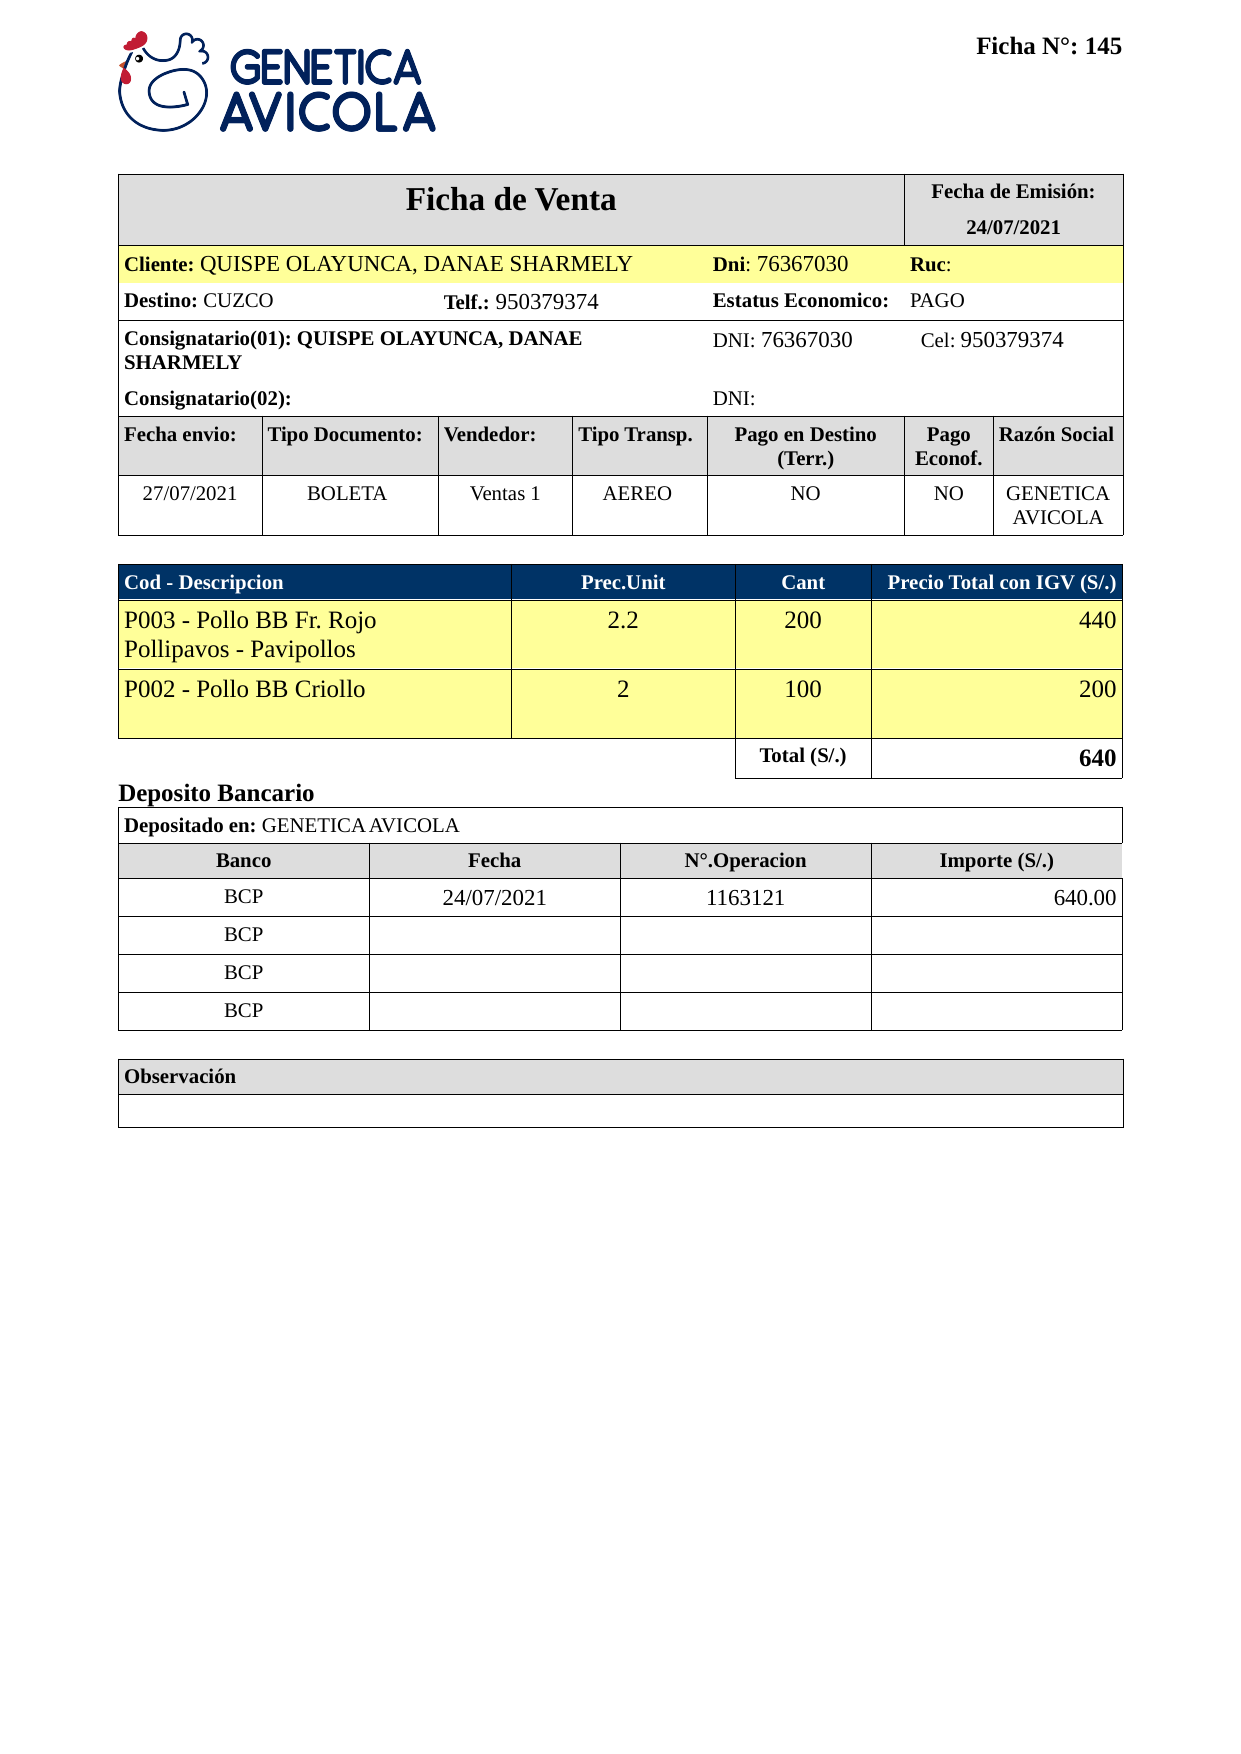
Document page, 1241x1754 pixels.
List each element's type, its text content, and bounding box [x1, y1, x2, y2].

table_cell 27/07/2021 [119, 476, 262, 535]
table_cell [511, 739, 735, 778]
table_cell [872, 917, 1122, 954]
table_cell Tipo Documento: [263, 417, 438, 475]
table_cell 640.00 [872, 879, 1122, 916]
table_cell [621, 993, 871, 1030]
table_cell Estatus Economico: [707, 283, 904, 320]
table_cell Vendedor: [439, 417, 572, 475]
table_cell Pago Econof. [905, 417, 993, 475]
table_cell BCP [119, 993, 369, 1030]
table_cell Fecha envio: [119, 417, 262, 475]
table_cell BOLETA [263, 476, 438, 535]
table_cell [118, 739, 511, 778]
table_header Ficha de Venta [119, 175, 904, 245]
table_cell [119, 1095, 1123, 1127]
table_cell NO [708, 476, 904, 535]
table_header Cant [736, 565, 871, 599]
table_cell Consignatario(02): [119, 380, 707, 416]
table_cell Consignatario(01): QUISPE OLAYUNCA, DANAE SHARMELY [119, 321, 707, 380]
table_cell Banco [119, 844, 369, 878]
table_cell P002 - Pollo BB Criollo [119, 670, 511, 738]
table_header Depositado en: GENETICA AVICOLA [119, 808, 1122, 842]
table_cell 640 [872, 739, 1122, 778]
table_cell 100 [736, 670, 871, 738]
table_cell 24/07/2021 [905, 209, 1123, 245]
table_cell Cliente: QUISPE OLAYUNCA, DANAE SHARMELY [119, 246, 707, 283]
table_header Precio Total con IGV (S/.) [872, 565, 1122, 599]
table_cell BCP [119, 955, 369, 992]
table_cell 440 [872, 601, 1122, 668]
table_cell [370, 917, 620, 954]
table_cell GENETICA AVICOLA [994, 476, 1123, 535]
table_cell [621, 917, 871, 954]
table_cell NO [905, 476, 993, 535]
table_cell N°.Operacion [621, 844, 871, 878]
table_cell Cel: 950379374 [915, 321, 1123, 380]
table_header Cod - Descripcion [119, 565, 511, 599]
table_cell 2 [512, 670, 735, 738]
table_cell AEREO [573, 476, 707, 535]
table_cell BCP [119, 917, 369, 954]
table_cell Pago en Destino (Terr.) [708, 417, 904, 475]
table_cell Ventas 1 [439, 476, 572, 535]
table_cell 1163121 [621, 879, 871, 916]
table_cell 200 [872, 670, 1122, 738]
table_cell Destino: CUZCO [119, 283, 438, 320]
table_cell [872, 993, 1122, 1030]
table_cell 24/07/2021 [370, 879, 620, 916]
table_cell 200 [736, 601, 871, 668]
table_cell [621, 955, 871, 992]
table_cell [370, 993, 620, 1030]
table_cell DNI: [707, 380, 1123, 416]
table_cell PAGO [904, 283, 1123, 320]
table_cell DNI: 76367030 [707, 321, 915, 380]
table_cell Tipo Transp. [573, 417, 707, 475]
table_cell BCP [119, 879, 369, 916]
table_header Fecha de Emisión: [905, 175, 1123, 209]
table_cell Razón Social [994, 417, 1123, 475]
table_cell 2.2 [512, 601, 735, 668]
table_cell Ruc: [904, 246, 1123, 283]
table_cell Telf.: 950379374 [438, 283, 707, 320]
table_cell [370, 955, 620, 992]
table_header Observación [119, 1060, 1123, 1094]
table_cell [872, 955, 1122, 992]
text Deposito Bancario [118, 778, 1122, 807]
picture [118, 31, 436, 132]
table_cell Dni: 76367030 [707, 246, 904, 283]
table_cell Importe (S/.) [872, 844, 1122, 878]
table_header Prec.Unit [512, 565, 735, 599]
table_cell Total (S/.) [736, 739, 871, 778]
table_cell P003 - Pollo BB Fr. Rojo Pollipavos - Pavipollos [119, 601, 511, 668]
table_cell Fecha [370, 844, 620, 878]
